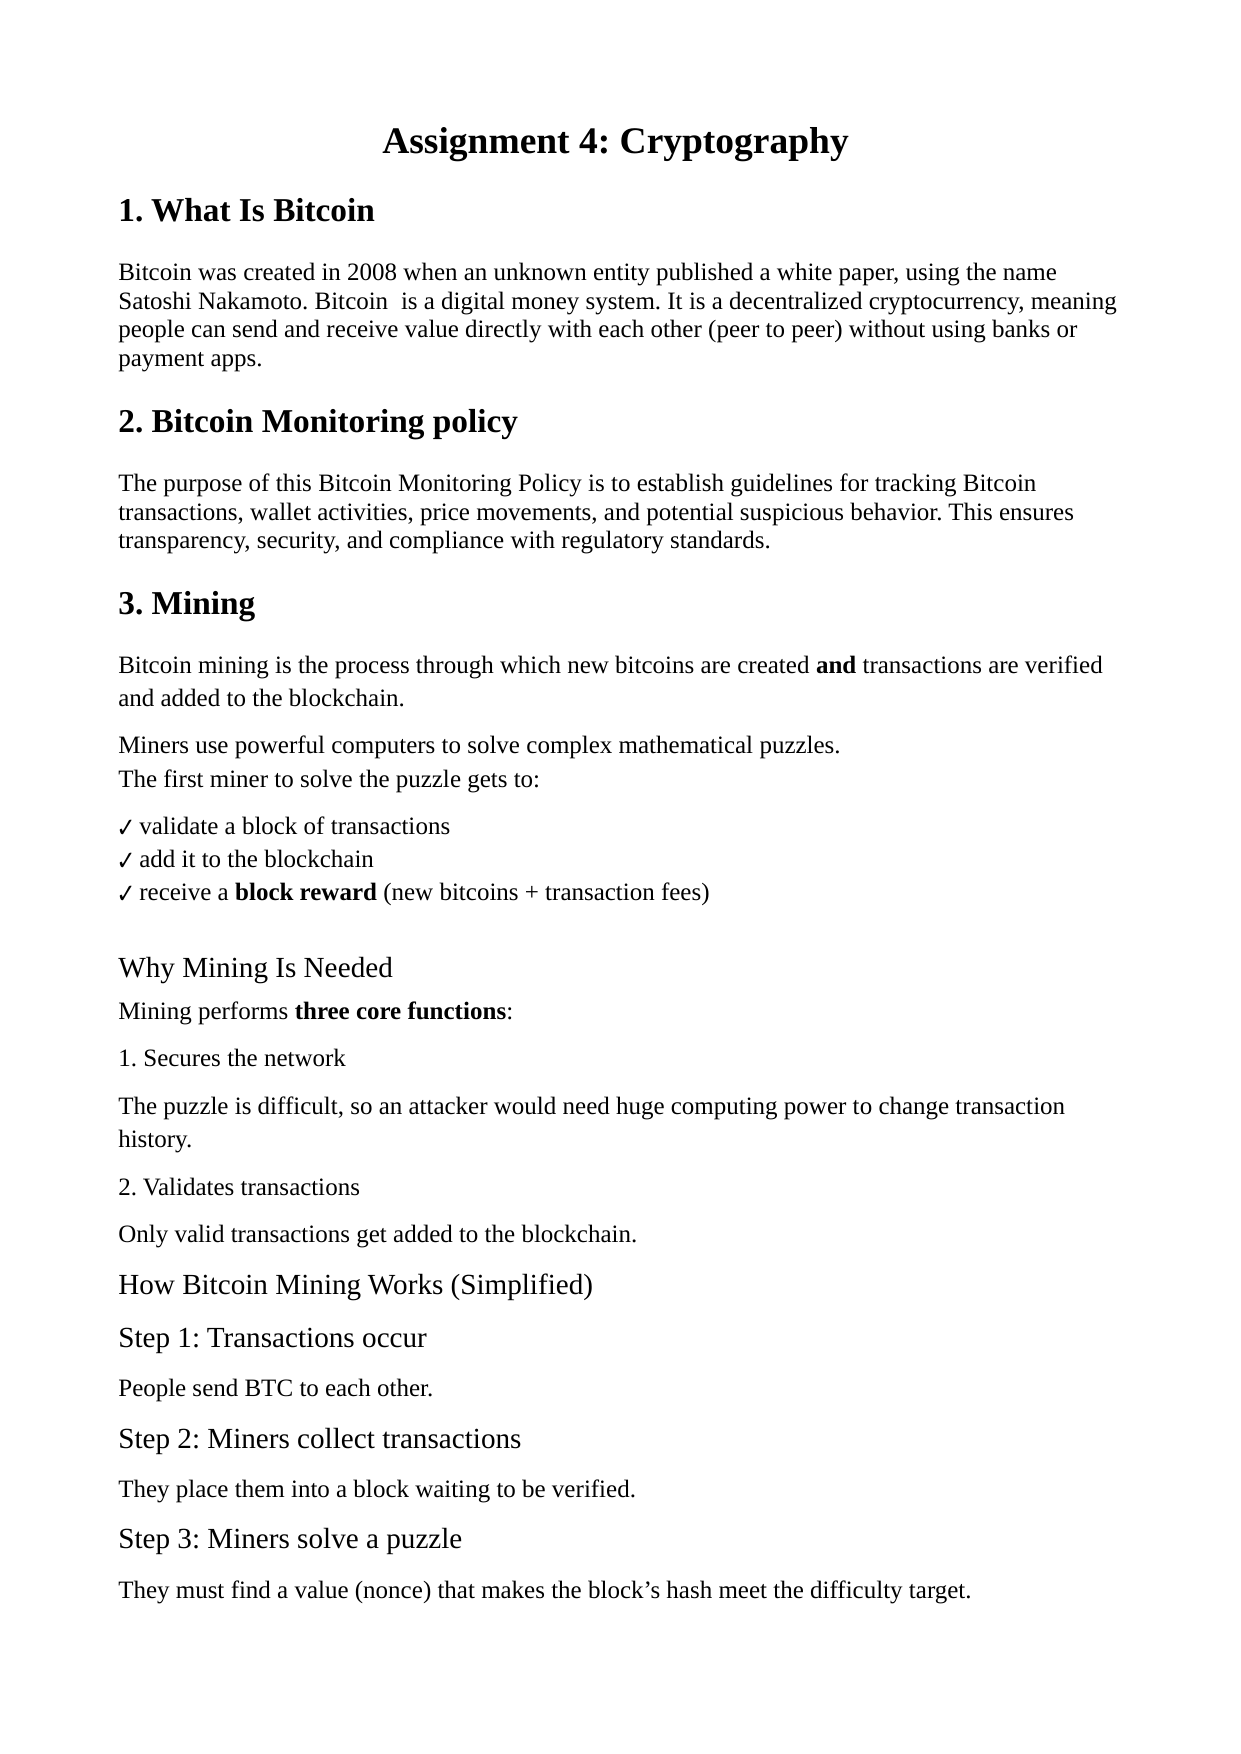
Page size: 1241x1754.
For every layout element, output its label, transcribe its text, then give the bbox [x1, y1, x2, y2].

text They must find a value (nonce) that makes the block’s hash meet the difficulty target. [118, 1575, 1122, 1603]
subtitle Step 2: Miners collect transactions [118, 1421, 1122, 1454]
text Assignment 4: Cryptography [118, 118, 1122, 161]
text The purpose of this Bitcoin Monitoring Policy is to establish guidelines for tracking Bitcoin transactions, wallet activities, price movements, and potential suspicious behavior. This ensures transparency, security, and compliance with regulatory standards. [118, 468, 1122, 554]
subtitle How Bitcoin Mining Works (Simplified) [118, 1267, 1122, 1301]
text They place them into a block waiting to be verified. [118, 1474, 1122, 1503]
text Bitcoin was created in 2008 when an unknown entity published a white paper, using the name Satoshi Nakamoto. Bitcoin is a digital money system. It is a decentralized cryptocurrency, meaning people can send and receive value directly with each other (peer to peer) without using banks or payment apps. [118, 257, 1122, 372]
text Miners use powerful computers to solve complex mathematical puzzles. The first miner to solve the puzzle gets to: [118, 731, 1122, 792]
text ✔ validate a block of transactions ✔ add it to the blockchain ✔ receive a block reward (new bitcoins + transaction fees) [118, 811, 1122, 906]
text 2. Bitcoin Monitoring policy [118, 401, 1122, 439]
subtitle 2. Validates transactions [118, 1172, 1122, 1201]
text People send BTC to each other. [118, 1373, 1122, 1402]
text 1. What Is Bitcoin [118, 190, 1122, 228]
text Mining performs three core functions: [118, 996, 1122, 1025]
text 3. Mining [118, 583, 1122, 621]
subtitle 1. Secures the network [118, 1043, 1122, 1072]
text The puzzle is difficult, so an attacker would need huge computing power to change transaction history. [118, 1091, 1122, 1153]
text Bitcoin mining is the process through which new bitcoins are created and transactions are verified and added to the blockchain. [118, 650, 1122, 712]
subtitle Step 1: Transactions occur [118, 1320, 1122, 1354]
subtitle Why Mining Is Needed [118, 950, 1122, 983]
text Only valid transactions get added to the blockchain. [118, 1219, 1122, 1248]
subtitle Step 3: Miners solve a puzzle [118, 1522, 1122, 1555]
